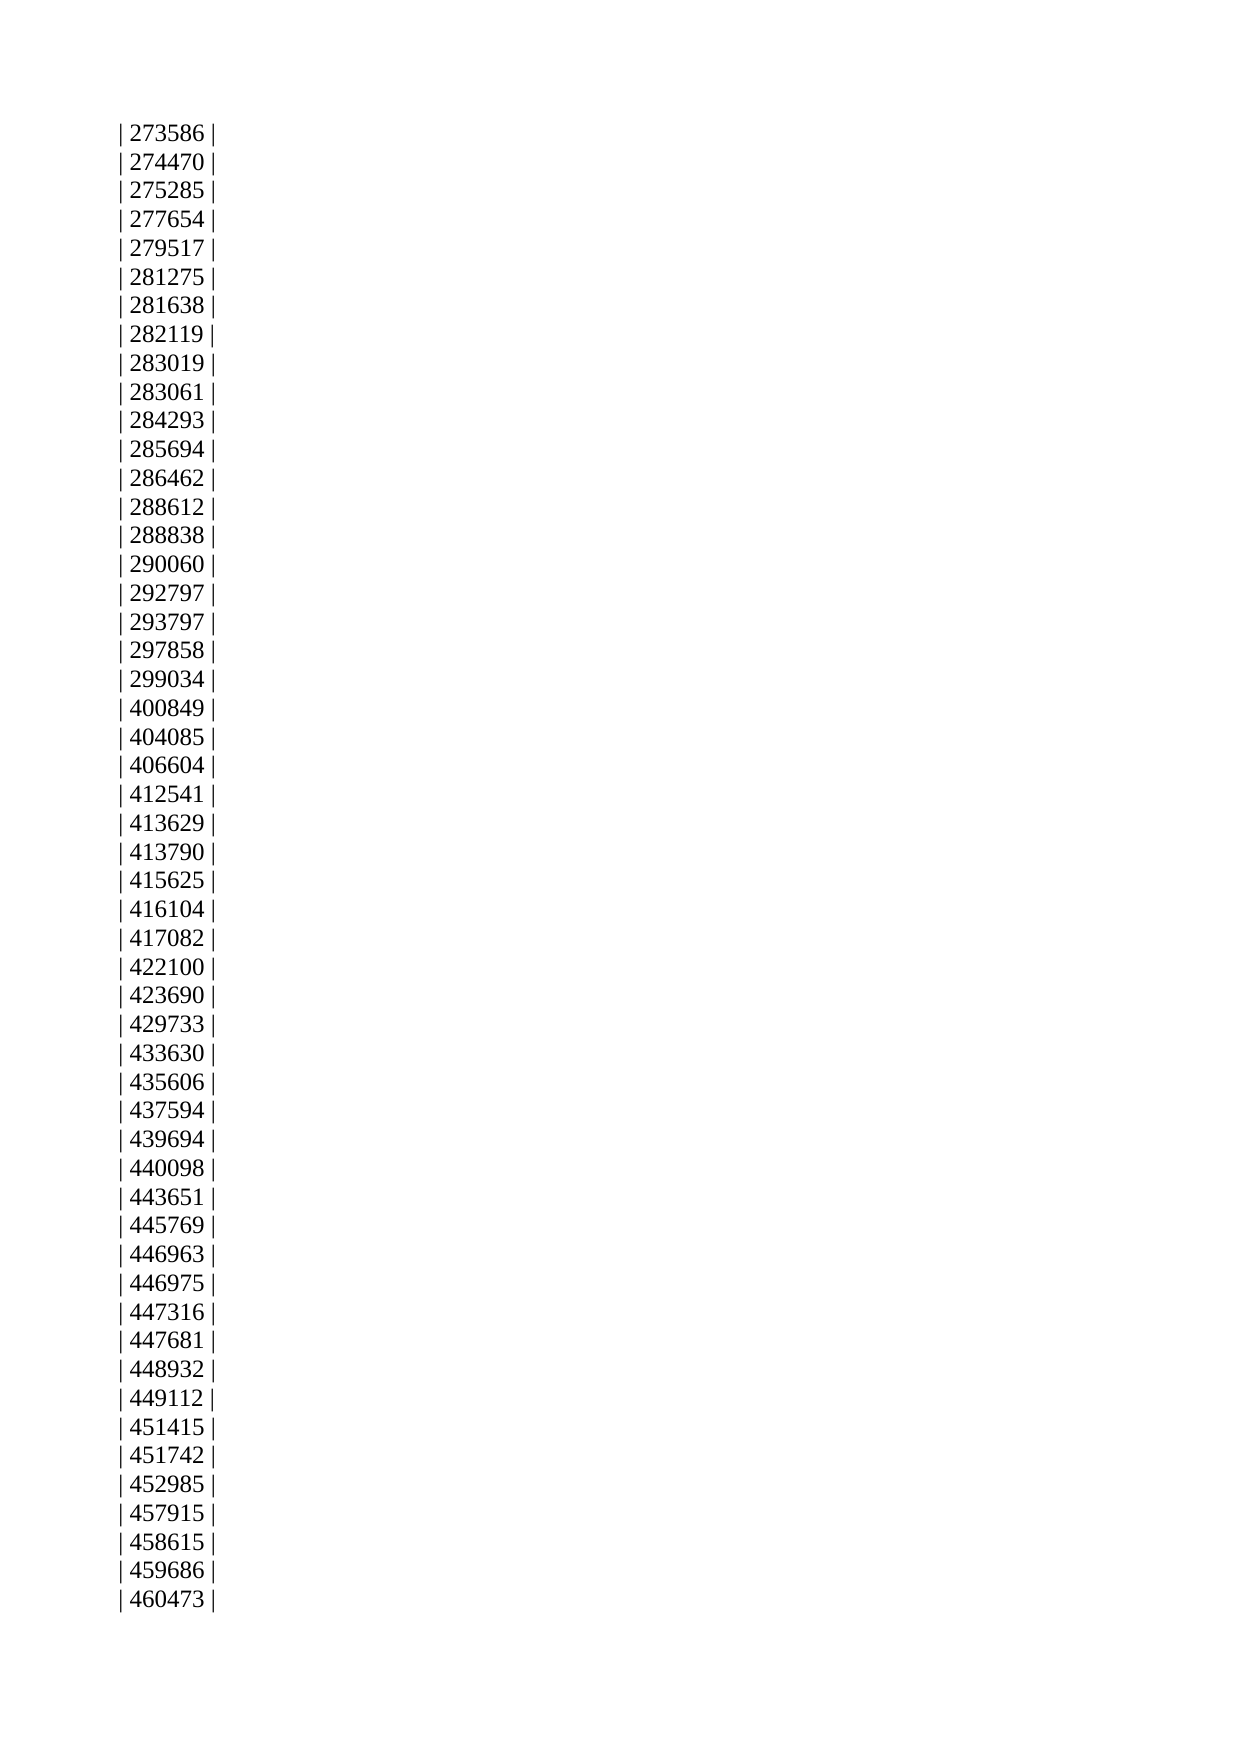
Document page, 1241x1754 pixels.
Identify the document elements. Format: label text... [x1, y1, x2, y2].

text | 458615 | [118, 1527, 1122, 1556]
text | 451742 | [118, 1441, 1122, 1469]
text | 400849 | [118, 693, 1122, 722]
text | 447681 | [118, 1326, 1122, 1354]
text | 290060 | [118, 549, 1122, 578]
text | 293797 | [118, 607, 1122, 636]
text | 443651 | [118, 1182, 1122, 1211]
text | 457915 | [118, 1498, 1122, 1527]
text | 437594 | [118, 1096, 1122, 1124]
text | 440098 | [118, 1153, 1122, 1182]
text | 459686 | [118, 1556, 1122, 1584]
text | 274470 | [118, 147, 1122, 176]
text | 412541 | [118, 779, 1122, 808]
text | 460473 | [118, 1584, 1122, 1613]
text | 413790 | [118, 837, 1122, 866]
text | 281275 | [118, 262, 1122, 291]
text | 446975 | [118, 1268, 1122, 1297]
text | 404085 | [118, 722, 1122, 751]
text | 281638 | [118, 291, 1122, 319]
text | 277654 | [118, 204, 1122, 233]
text | 283019 | [118, 348, 1122, 377]
text | 275285 | [118, 176, 1122, 204]
text | 406604 | [118, 751, 1122, 779]
text | 297858 | [118, 636, 1122, 664]
text | 284293 | [118, 406, 1122, 434]
text | 449112 | [118, 1383, 1122, 1412]
text | 299034 | [118, 664, 1122, 693]
text | 423690 | [118, 981, 1122, 1009]
text | 433630 | [118, 1038, 1122, 1067]
text | 413629 | [118, 808, 1122, 837]
text | 429733 | [118, 1009, 1122, 1038]
text | 452985 | [118, 1469, 1122, 1498]
text | 448932 | [118, 1354, 1122, 1383]
text | 273586 | [118, 118, 1122, 147]
text | 422100 | [118, 952, 1122, 981]
text | 279517 | [118, 233, 1122, 262]
text | 415625 | [118, 866, 1122, 894]
text | 416104 | [118, 894, 1122, 923]
text | 439694 | [118, 1124, 1122, 1153]
text | 292797 | [118, 578, 1122, 607]
text | 282119 | [118, 319, 1122, 348]
text | 451415 | [118, 1412, 1122, 1441]
text | 447316 | [118, 1297, 1122, 1326]
text | 288838 | [118, 521, 1122, 549]
text | 285694 | [118, 434, 1122, 463]
text | 435606 | [118, 1067, 1122, 1096]
text | 288612 | [118, 492, 1122, 521]
text | 286462 | [118, 463, 1122, 492]
text | 283061 | [118, 377, 1122, 406]
text | 446963 | [118, 1239, 1122, 1268]
text | 417082 | [118, 923, 1122, 952]
text | 445769 | [118, 1211, 1122, 1239]
